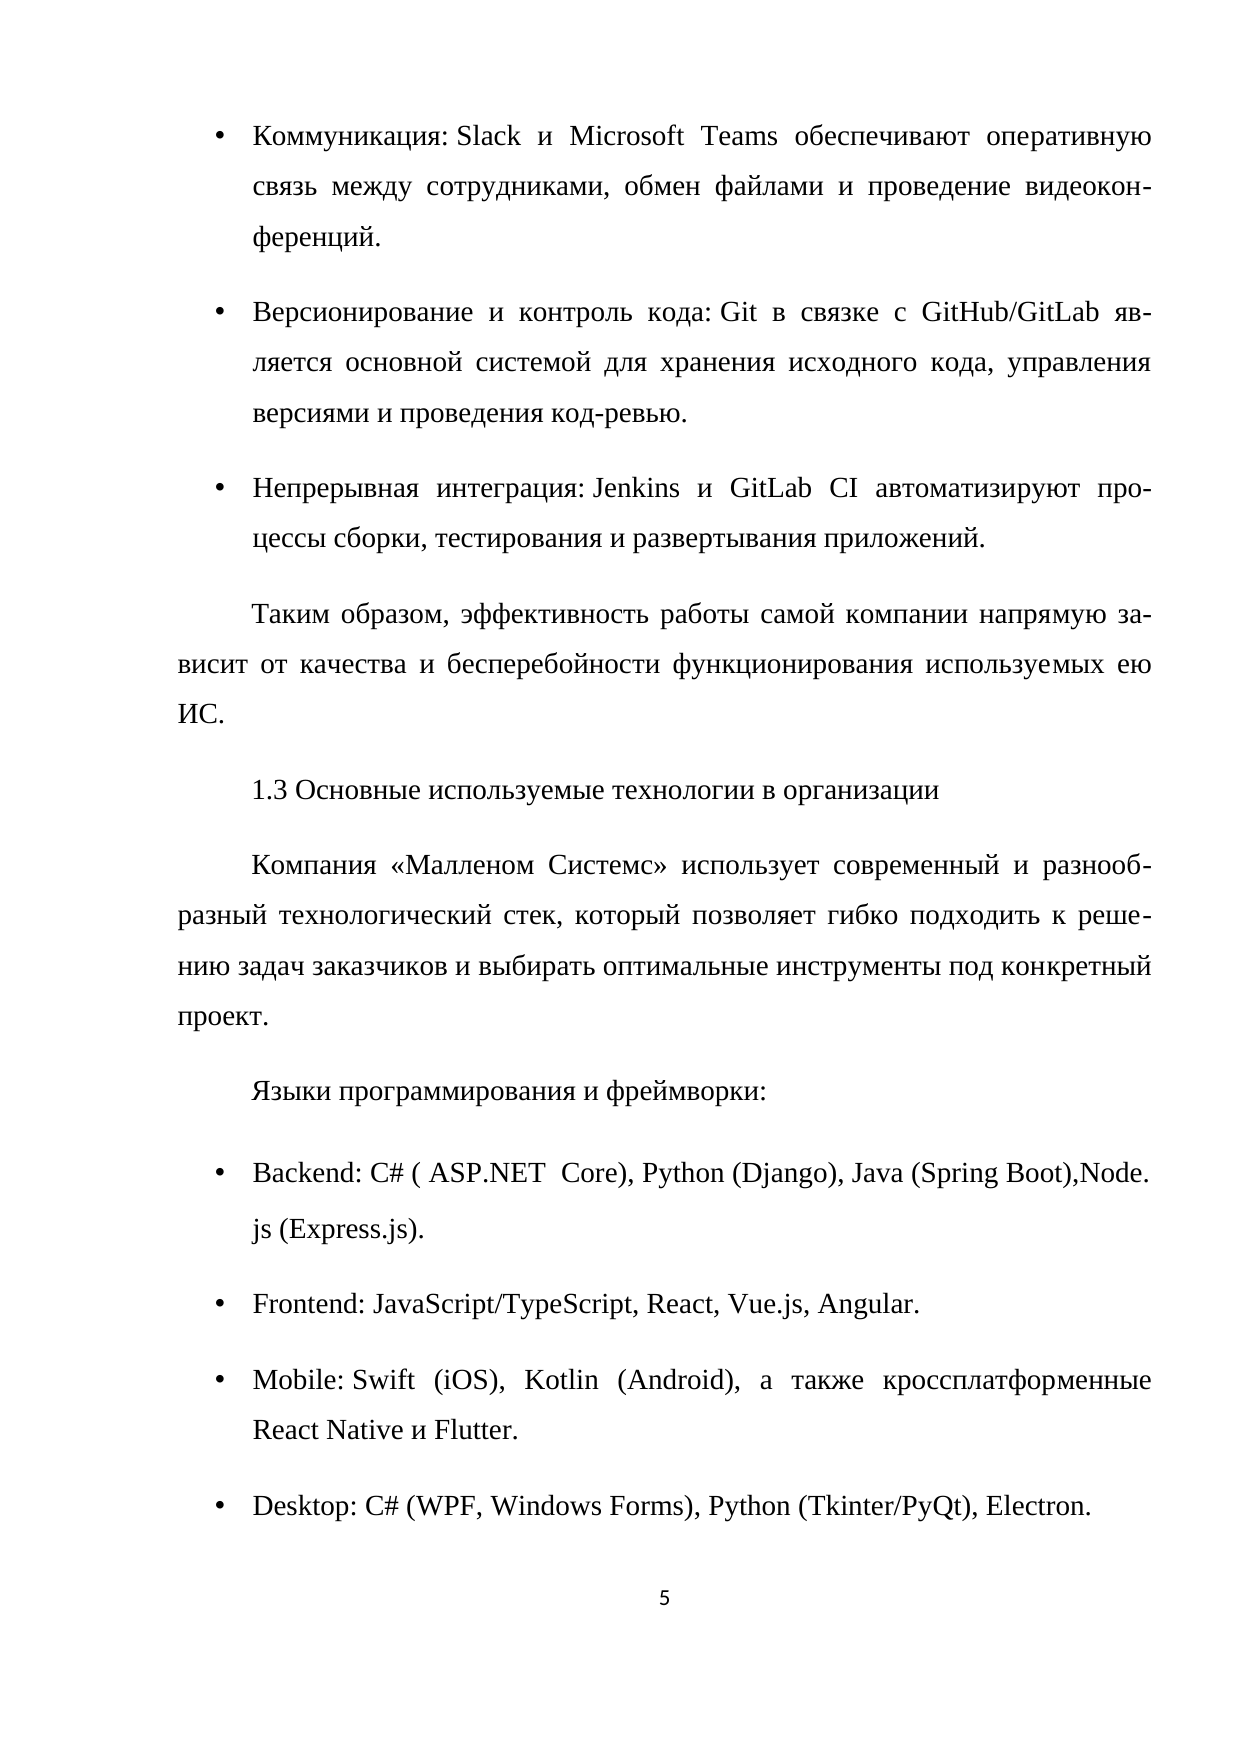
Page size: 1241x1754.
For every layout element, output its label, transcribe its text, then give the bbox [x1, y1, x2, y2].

list Версионирование и контроль кода: Git в связке с GitHub/GitLab яв­ляется основной системой для хранения исходного кода, управления версиями и проведения код-ревью. [215, 294, 1152, 428]
list Непрерывная интеграция: Jenkins и GitLab CI автоматизи­руют про­цессы сборки, тестирования и развертывания приложений. [215, 470, 1152, 554]
text Языки программирования и фреймворки: [177, 1073, 1152, 1107]
list Коммуникация: Slack и Microsoft Teams обеспечивают опе­ративную связь между сотрудниками, обмен файлами и проведение видеокон­ференций. [215, 118, 1152, 252]
text Таким образом, эффективность работы самой компании напря­мую за­висит от качества и бесперебойности функционирования используе­мых ею ИС. [177, 596, 1152, 730]
list Frontend: JavaScript/TypeScript, React, Vue.js, Angular. [215, 1286, 1152, 1320]
list Mobile: Swift (iOS), Kotlin (Android), а также кроссплатфор­менные React Native и Flutter. [215, 1362, 1152, 1446]
list Desktop: C# (WPF, Windows Forms), Python (Tkinter/PyQt), Electron. [215, 1488, 1152, 1521]
subtitle 1.3 Основные используемые технологии в организации [177, 772, 1152, 805]
list Backend: C# (ASP.NET Core), Python (Django), Java (Spring Boot),Node.js (Express.js). [215, 1149, 1152, 1245]
text Компания «Малленом Системс» использует современный и разнооб­разный технологический стек, который позволяет гибко подходить к реше­нию задач заказчиков и выбирать оптимальные инструменты под кон­кретный проект. [177, 847, 1152, 1032]
